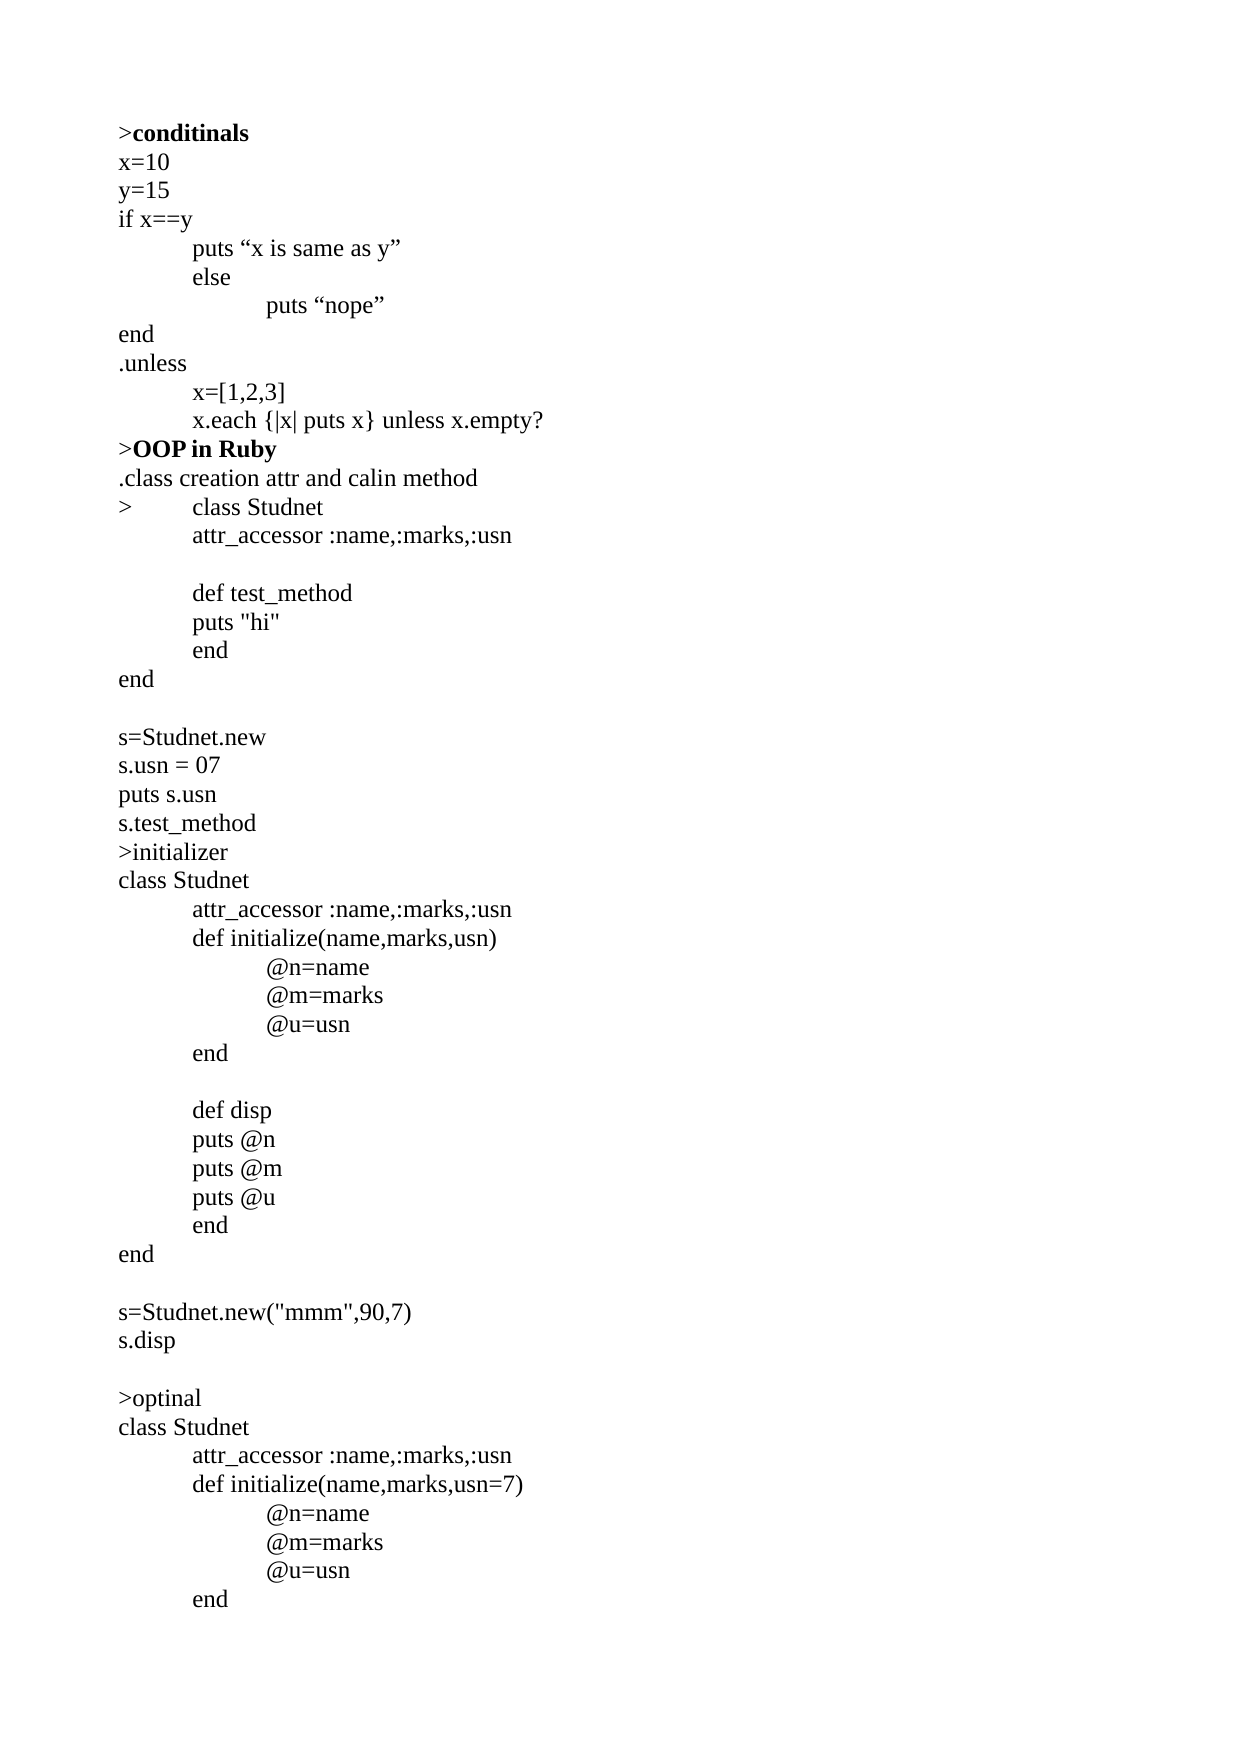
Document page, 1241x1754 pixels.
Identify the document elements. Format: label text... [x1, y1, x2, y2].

text .unless [118, 348, 1122, 377]
text puts s.usn [118, 779, 1122, 808]
text s.usn = 07 [118, 751, 1122, 779]
text s=Studnet.new("mmm",90,7) [118, 1297, 1122, 1326]
text @u=usn [118, 1556, 1122, 1584]
text class Studnet [118, 866, 1122, 894]
text puts @n [118, 1124, 1122, 1153]
text @m=marks [118, 981, 1122, 1009]
text def initialize(name,marks,usn=7) [118, 1469, 1122, 1498]
text attr_accessor :name,:marks,:usn [118, 894, 1122, 923]
text @n=name [118, 952, 1122, 981]
text y=15 [118, 176, 1122, 204]
text x.each {|x| puts x} unless x.empty? [118, 406, 1122, 434]
text def initialize(name,marks,usn) [118, 923, 1122, 952]
text def disp [118, 1096, 1122, 1124]
text >optinal [118, 1383, 1122, 1412]
text @n=name [118, 1498, 1122, 1527]
text >conditinals [118, 118, 1122, 147]
text puts "hi" [118, 607, 1122, 636]
text if x==y [118, 204, 1122, 233]
text s.disp [118, 1326, 1122, 1354]
text attr_accessor :name,:marks,:usn [118, 1441, 1122, 1469]
text end [118, 1584, 1122, 1613]
text @u=usn [118, 1009, 1122, 1038]
text end [118, 1038, 1122, 1067]
text puts “x is same as y” [118, 233, 1122, 262]
text @m=marks [118, 1527, 1122, 1556]
text end [118, 636, 1122, 664]
text puts @m [118, 1153, 1122, 1182]
text else [118, 262, 1122, 291]
text end [118, 319, 1122, 348]
text >OOP in Ruby [118, 434, 1122, 463]
text attr_accessor :name,:marks,:usn [118, 521, 1122, 549]
text > class Studnet [118, 492, 1122, 521]
text >initializer [118, 837, 1122, 866]
text puts “nope” [118, 291, 1122, 319]
text end [118, 664, 1122, 693]
text puts @u [118, 1182, 1122, 1211]
text end [118, 1211, 1122, 1239]
text s=Studnet.new [118, 722, 1122, 751]
text def test_method [118, 578, 1122, 607]
text x=10 [118, 147, 1122, 176]
text end [118, 1239, 1122, 1268]
text s.test_method [118, 808, 1122, 837]
text .class creation attr and calin method [118, 463, 1122, 492]
text x=[1,2,3] [118, 377, 1122, 406]
text class Studnet [118, 1412, 1122, 1441]
